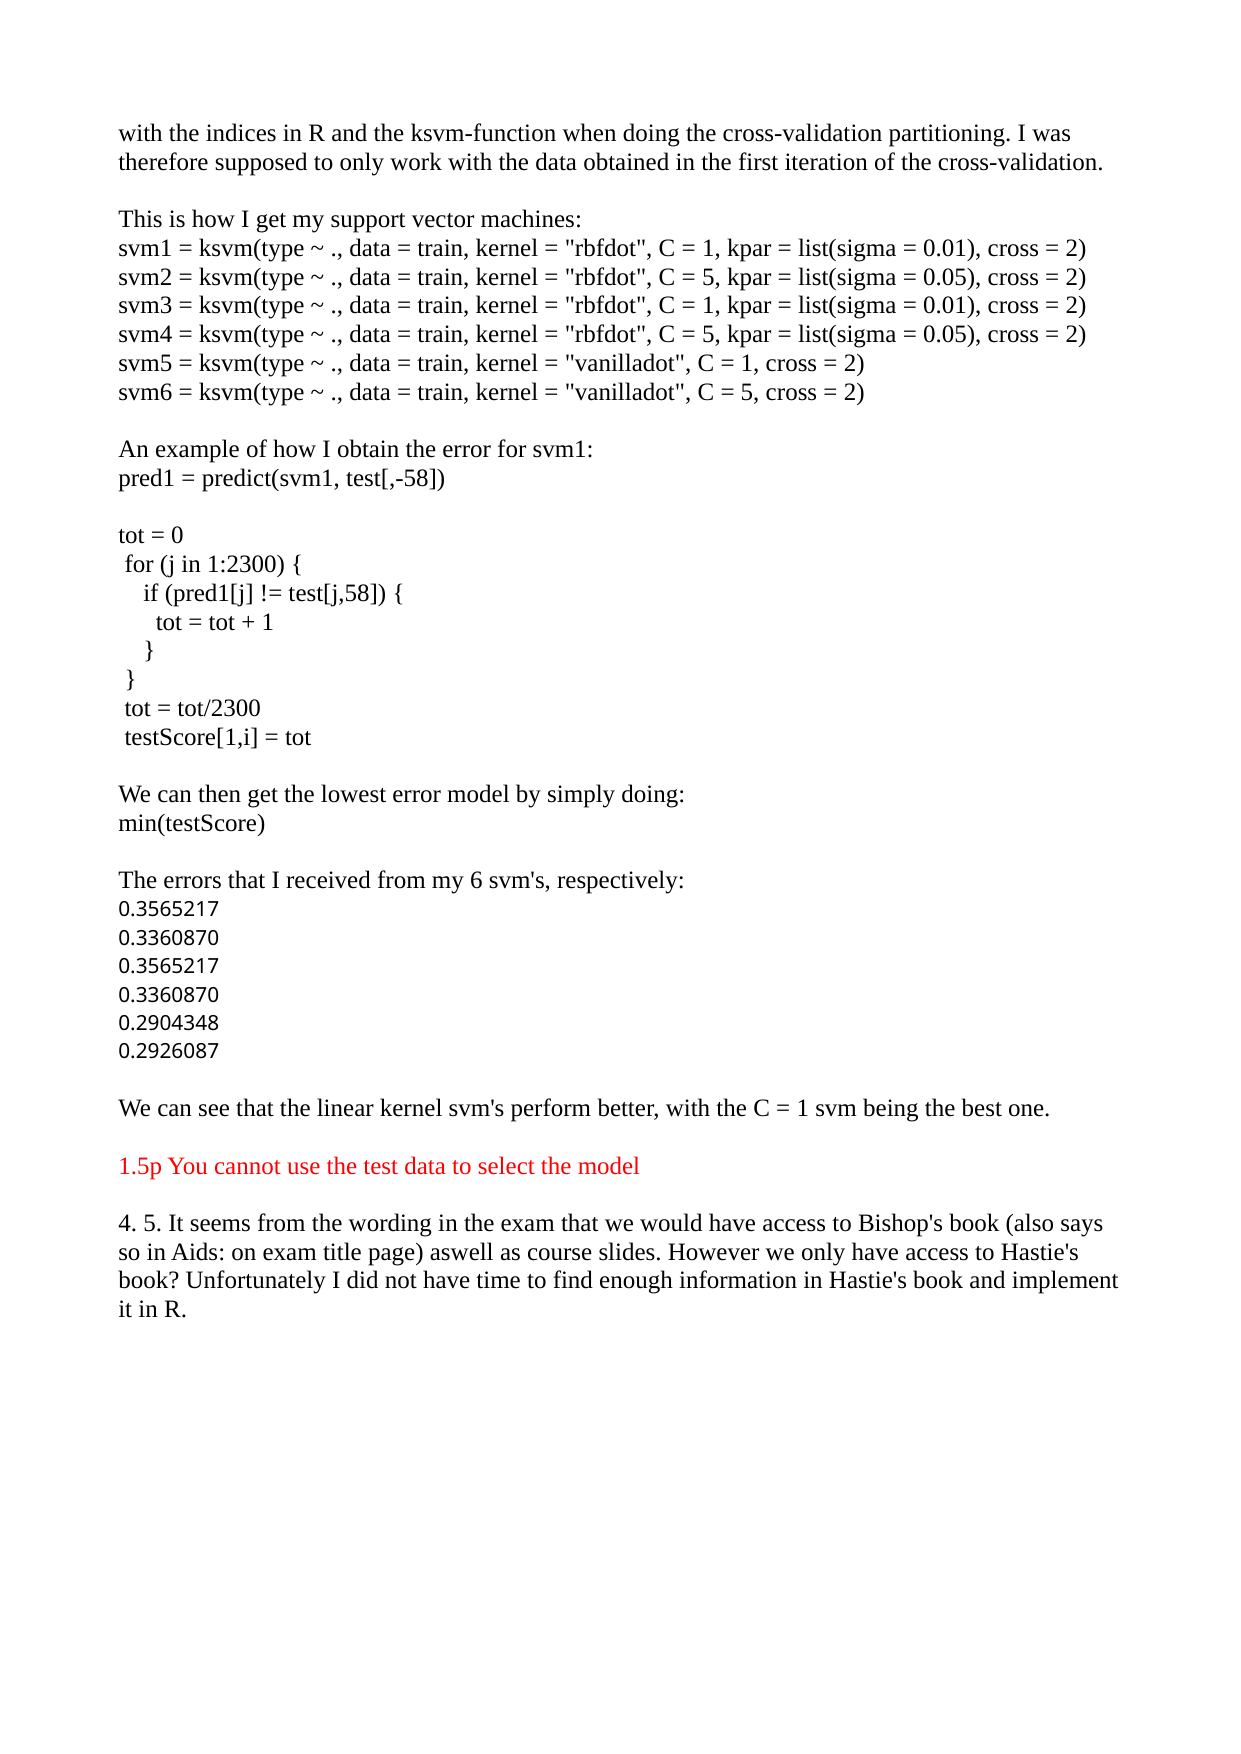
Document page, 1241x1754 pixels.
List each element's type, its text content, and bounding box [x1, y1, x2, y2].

text if (pred1[j] != test[j,58]) { [118, 578, 1122, 607]
text svm6 = ksvm(type ~ ., data = train, kernel = "vanilladot", C = 5, cross = 2) [118, 377, 1122, 406]
text min(testScore) [118, 808, 1122, 837]
text tot = tot + 1 [118, 607, 1122, 636]
text 0.3360870 [118, 980, 1122, 1008]
text This is how I get my support vector machines: [118, 204, 1122, 233]
text 0.3565217 [118, 951, 1122, 980]
text 0.2926087 [118, 1037, 1122, 1065]
text tot = tot/2300 [118, 693, 1122, 722]
text 1.5p You cannot use the test data to select the model [118, 1151, 1122, 1180]
text We can see that the linear kernel svm's perform better, with the C = 1 svm being the best one. [118, 1093, 1122, 1122]
text for (j in 1:2300) { [118, 549, 1122, 578]
text 4. 5. It seems from the wording in the exam that we would have access to Bishop's book (also says so in Aids: on exam title page) aswell as course slides. However we only have access to Hastie's book? Unfortunately I did not have time to find enough information in Hastie's book and implement it in R. [118, 1208, 1122, 1323]
text svm2 = ksvm(type ~ ., data = train, kernel = "rbfdot", C = 5, kpar = list(sigma = 0.05), cross = 2) [118, 262, 1122, 291]
text 0.3360870 [118, 923, 1122, 951]
text We can then get the lowest error model by simply doing: [118, 779, 1122, 808]
text An example of how I obtain the error for svm1: [118, 434, 1122, 463]
text The errors that I received from my 6 svm's, respectively: [118, 866, 1122, 894]
text 0.3565217 [118, 894, 1122, 923]
text tot = 0 [118, 521, 1122, 549]
text with the indices in R and the ksvm-function when doing the cross-validation partitioning. I was therefore supposed to only work with the data obtained in the first iteration of the cross-validation. [118, 118, 1122, 176]
text pred1 = predict(svm1, test[,-58]) [118, 463, 1122, 492]
text svm5 = ksvm(type ~ ., data = train, kernel = "vanilladot", C = 1, cross = 2) [118, 348, 1122, 377]
text svm4 = ksvm(type ~ ., data = train, kernel = "rbfdot", C = 5, kpar = list(sigma = 0.05), cross = 2) [118, 319, 1122, 348]
text } [118, 636, 1122, 664]
text testScore[1,i] = tot [118, 722, 1122, 751]
text svm1 = ksvm(type ~ ., data = train, kernel = "rbfdot", C = 1, kpar = list(sigma = 0.01), cross = 2) [118, 233, 1122, 262]
text } [118, 664, 1122, 693]
text svm3 = ksvm(type ~ ., data = train, kernel = "rbfdot", C = 1, kpar = list(sigma = 0.01), cross = 2) [118, 291, 1122, 319]
text 0.2904348 [118, 1008, 1122, 1037]
